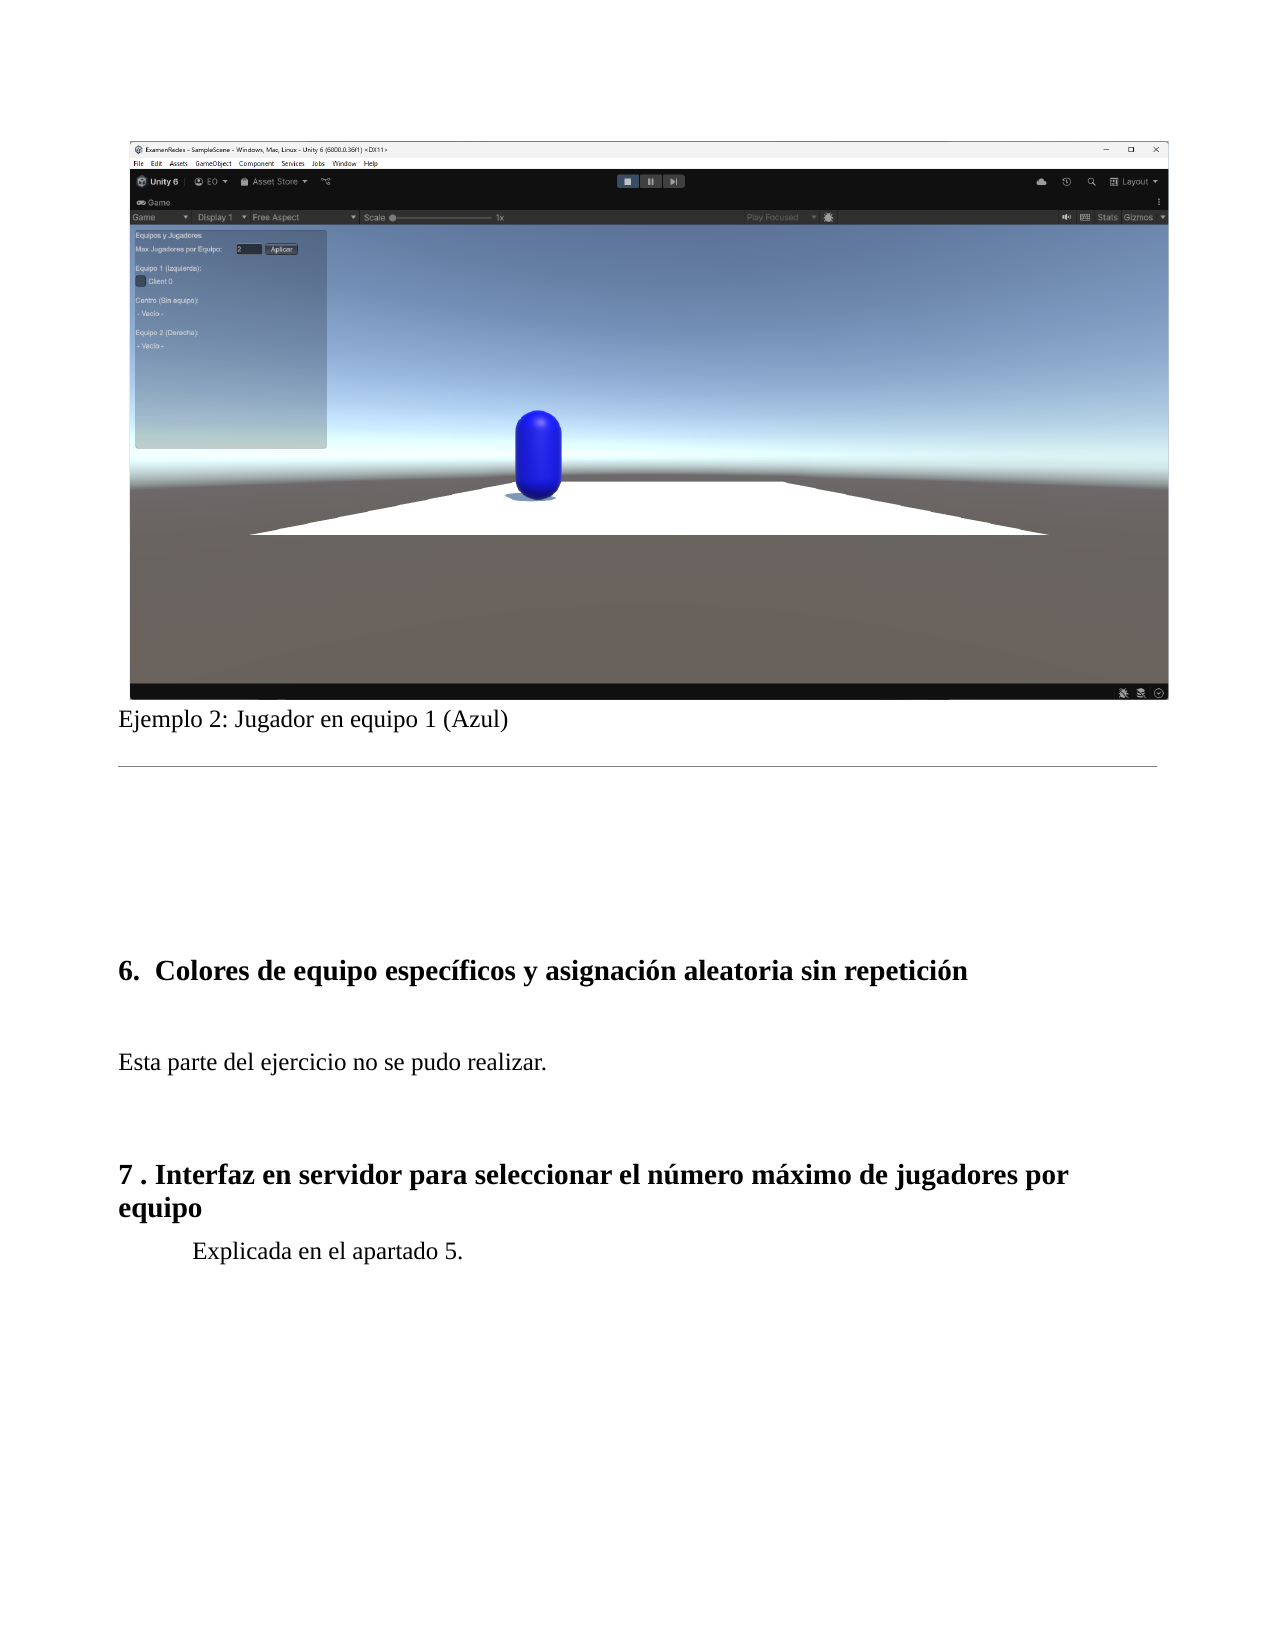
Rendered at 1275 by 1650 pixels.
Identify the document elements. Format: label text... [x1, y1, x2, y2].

subtitle 6. Colores de equipo específicos y asignación aleatoria sin repetición [118, 953, 1157, 987]
subtitle 7 . Interfaz en servidor para seleccionar el número máximo de jugadores por equipo [118, 1157, 1157, 1224]
text Esta parte del ejercicio no se pudo realizar. [118, 1047, 1157, 1076]
picture [129, 141, 1169, 700]
text Ejemplo 2: Jugador en equipo 1 (Azul) [118, 118, 1157, 733]
list Explicada en el apartado 5. [162, 1236, 1157, 1265]
